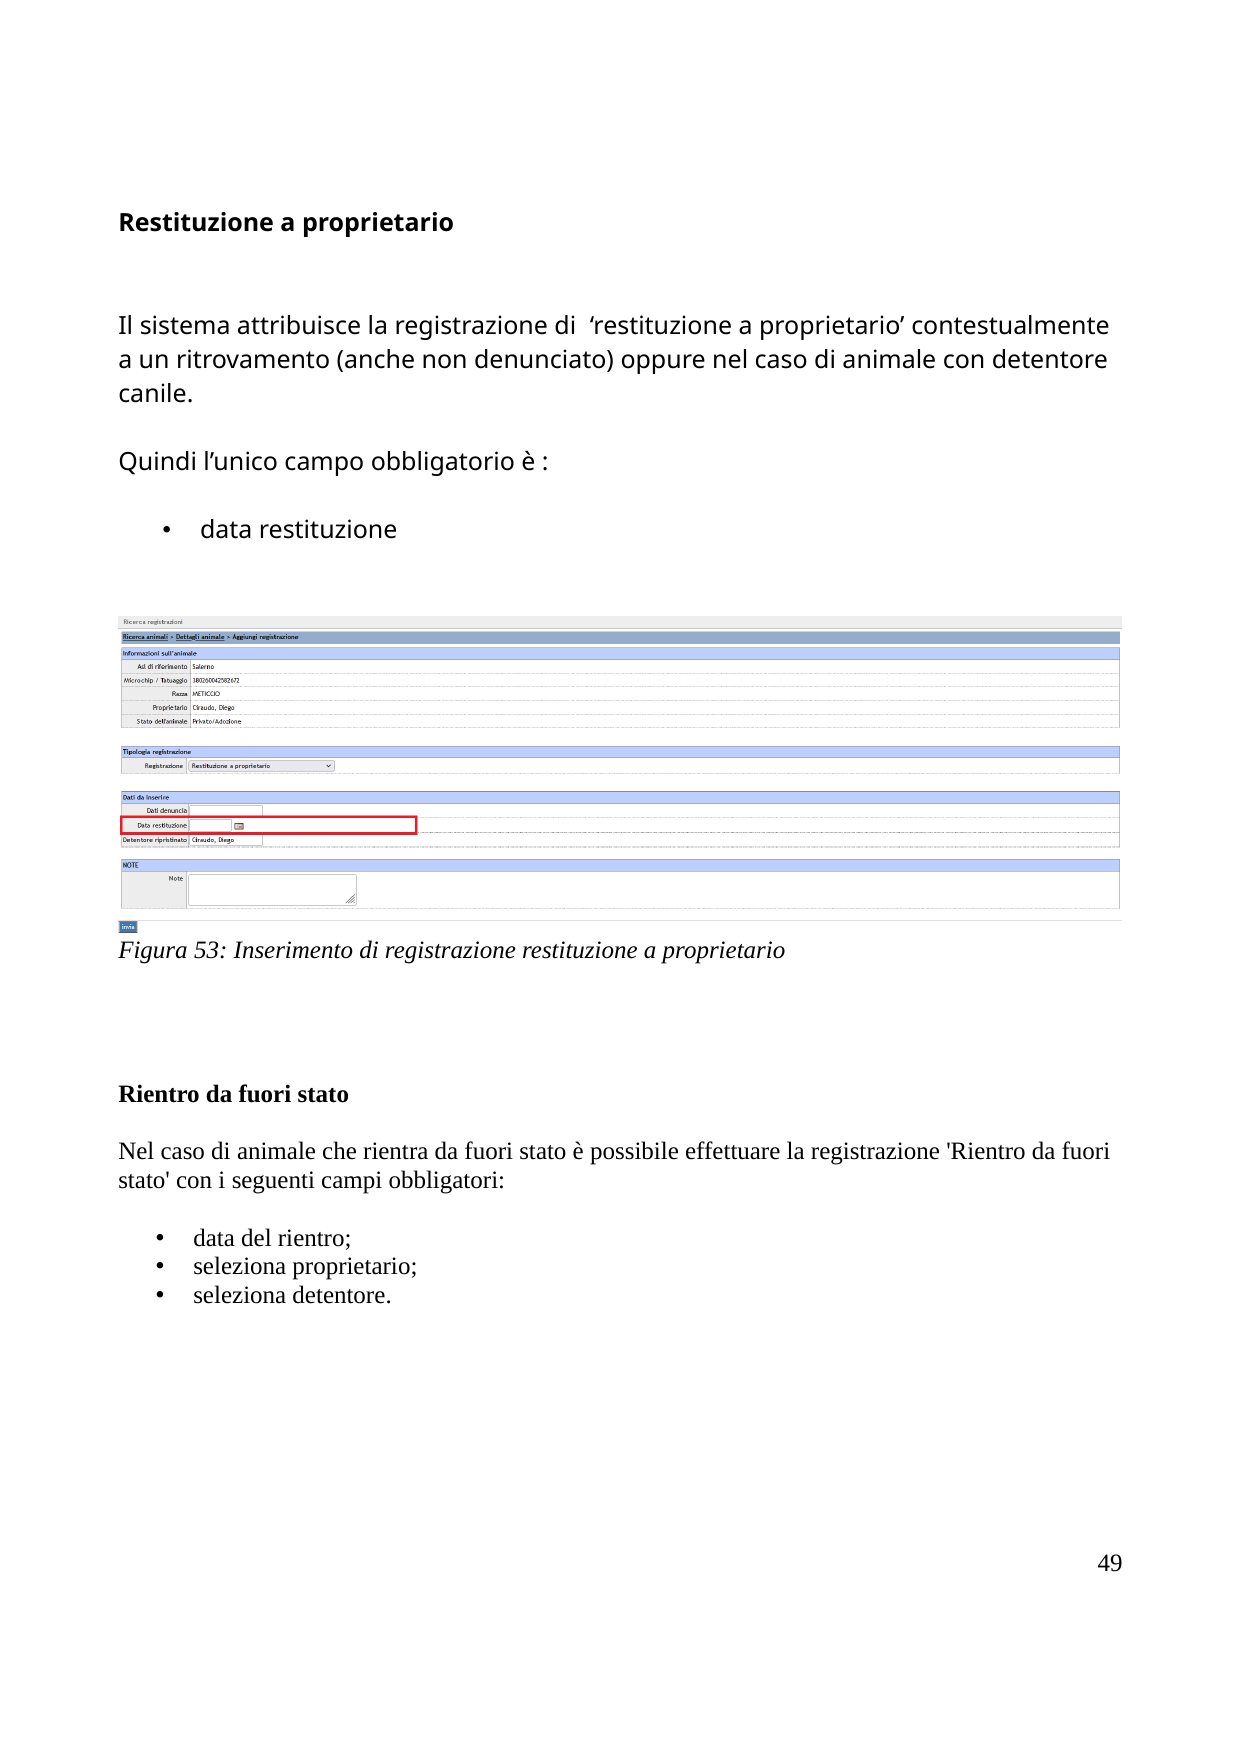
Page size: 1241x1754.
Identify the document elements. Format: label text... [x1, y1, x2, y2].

list data restituzione [162, 512, 1122, 546]
text Figura 53: Inserimento di registrazione restituzione a proprietario [118, 936, 1122, 964]
text Rientro da fuori stato [118, 1079, 1122, 1108]
text Il sistema attribuisce la registrazione di ‘restituzione a proprietario’ contestualmente a un ritrovamento (anche non denunciato) oppure nel caso di animale con detentore canile. [118, 307, 1122, 409]
text Quindi l’unico campo obbligatorio è : [118, 443, 1122, 478]
list data del rientro; [156, 1223, 1122, 1251]
list seleziona detentore. [156, 1280, 1122, 1309]
list seleziona proprietario; [156, 1251, 1122, 1280]
text Restituzione a proprietario [118, 205, 1122, 239]
text Nel caso di animale che rientra da fuori stato è possibile effettuare la registrazione 'Rientro da fuori stato' con i seguenti campi obbligatori: [118, 1136, 1122, 1194]
